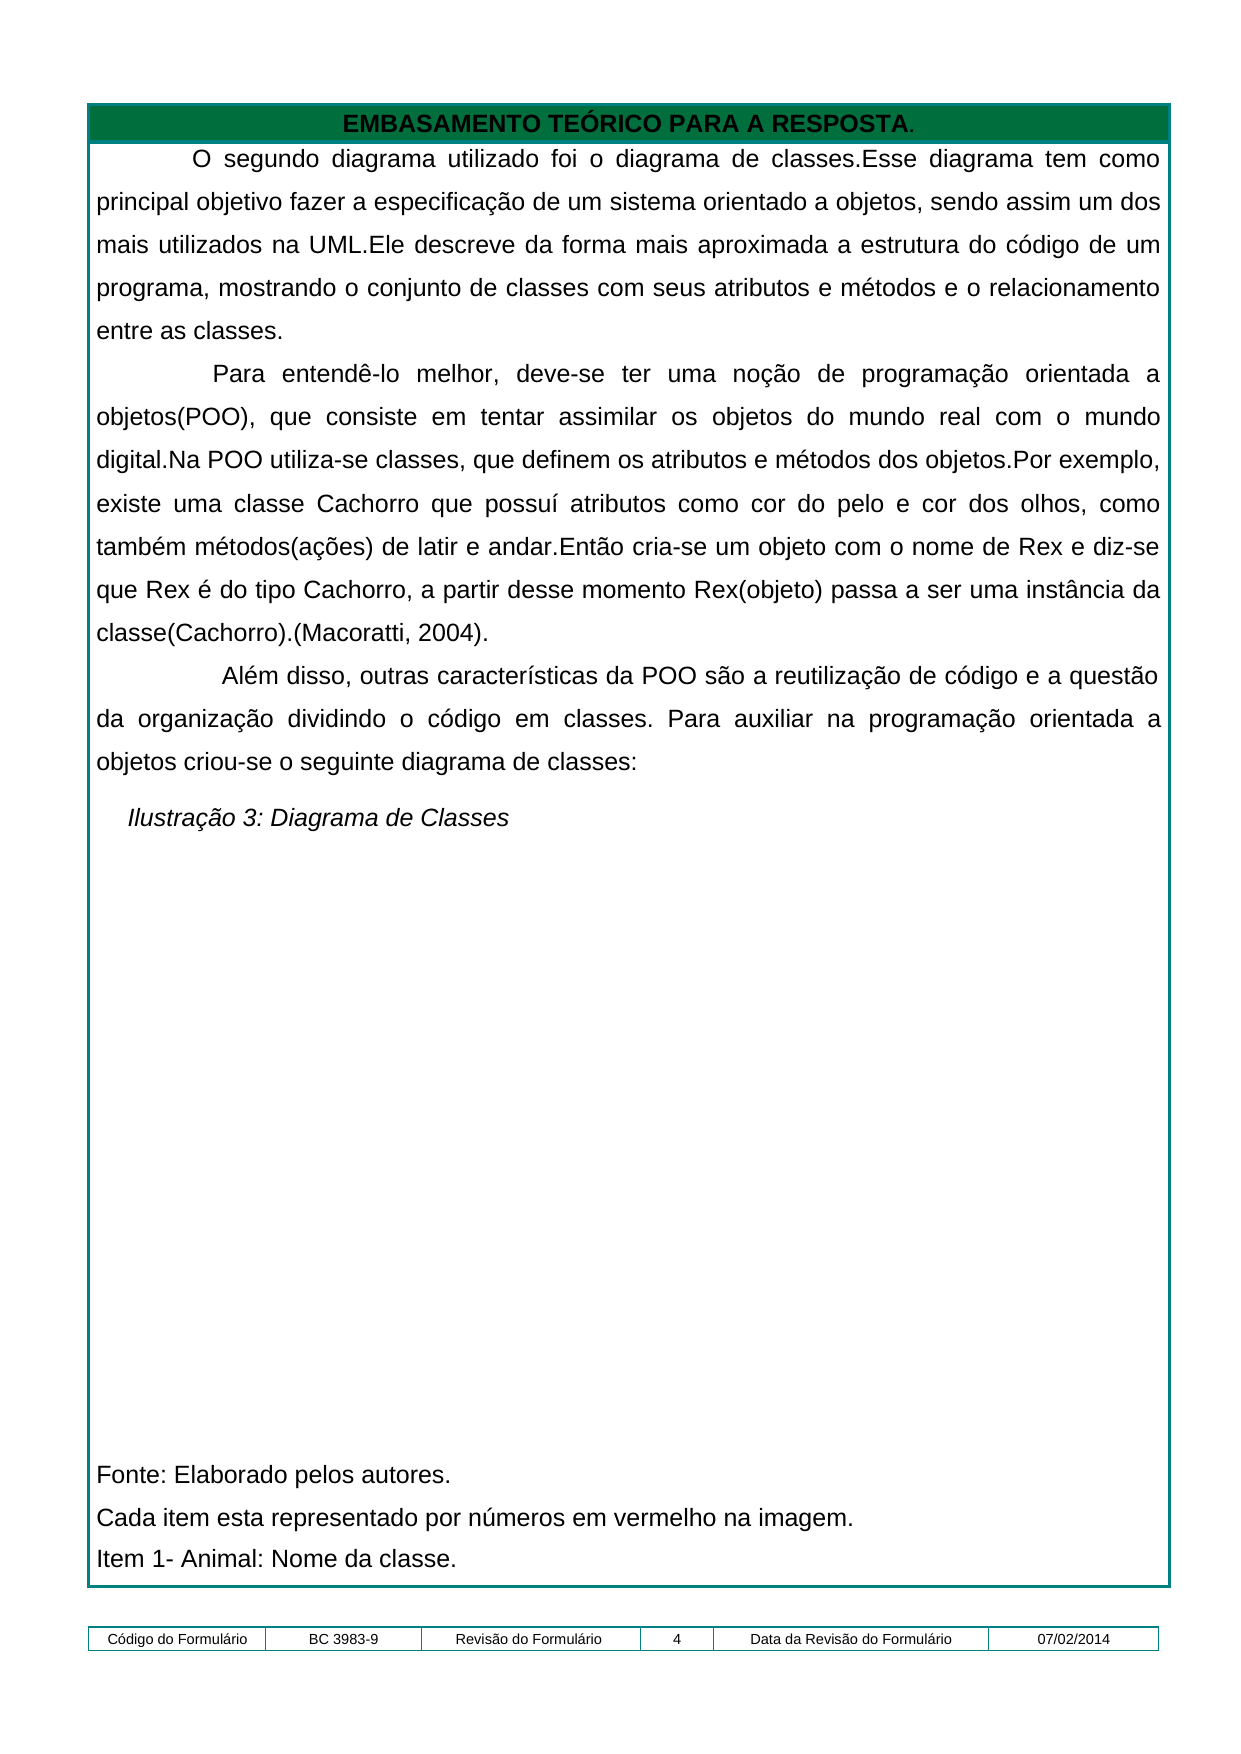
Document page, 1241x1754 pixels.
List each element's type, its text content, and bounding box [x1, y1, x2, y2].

table_header EMBASAMENTO TEÓRICO PARA A RESPOSTA. [90, 106, 1168, 140]
table_cell Zoobotânico Padre Raulino Reitz O projeto será realizado em prol da Fundação Ecológica e Zoobotânica de Brusque-SC, também conhecida como Parque Ecológico, Zoobotânico Padre Raulino Reitz ou apenas como Zoobotânico, foi inaugurado no dia 19 de setembro de 1992. No início a fundação contava apenas com 39 recintos, em sua maior parte aves, e com uma área de 120Km² em meio a mata nativa. Em 2009 a fundação obteve uma autorização para poder manejar 64 espécies diferentes de animais. Atualmente expõe 150 animais de 64 espécies entre répteis, aves e mamíferos, nativos da região, assim como espécies exóticas. Anualmente a fundação atende em média 40.000 alunos da região, gerando educação informal, visando a consciência ambiental. Fonte:http://goo.gl/rrPfh4 , Acesso em: 27/03/2014 Mesmo com essa magnitude, a fundação não possui nenhum tipo de software(programa de computador) para auxiliar em seu plano de manejo, e essa foi a motivação para o desenvolvimento do projeto. Elicitação O primeiro passo que deve ser dado em um projeto de software é a elicitação, pois, como diz Aramos,2009 “Cabe à elicitação a tarefa de identificar os fatos que compõem os requisitos do Sistema, de forma a prover o mais correto e mais completo entendimento do que é demandado daquele software”.Ou seja,é o pontapé inicial.A partir da fase de elicitação é que será definido o que terá que ser desenvolvido para suprir as necessidades do cliente, sem ela é muito difícil produzir um software que atenda as necessidades do cliente.Existem várias técnicas de fazer a elicitação de um projeto, tais como: Entrevista, leitura de documentos, questionários, análise de protocolos, entre outras. A técnica escolhida para extrair dados do cliente, ou seja, do parque Zoobotânico foi a pesquisa de campo, na informática isso é chamado de “análise in loco”. Nessa técnica o analista vai até o local onde será implantado o software a fim de entender como funciona o negócio, identificando os problemas existentes. A análise in loco é uma das técnicas mais completas para a se fazer a elicitação não só por misturar muitas outras técnicas, como entrevistas e leituras de documentos, mas principalmente por permitir ao analista ver de perto a situação do cliente e assim identificar pequenos problemas que passariam despercebidos pelo cliente. Em todas as visitas ao Zoobotânico foi coletado cada vez mais dados por meio de conversas com os funcionários do local e por leitura dos documentos que se encontram em anexo, os quais demonstram como os animais são acompanhados e seus dados são armazenados de forma arcaica. UML Para auxiliar na análise de requisitos foram utilizados dois diagramas da UML, o diagrama de caso de uso e o diagrama de classe.UML significa Unified Modeling Language ou linguagem de modelagem unificada.Ou seja, tem como objetivo estabelecer uma linguagem padrão(unificada) de modelagem de dados para que qualquer desenvolvedor, seja ele de qualquer linguagem, consiga visualizar e interpretar qualquer diagrama UML e assim entender o projeto. A modelagem de dados feita pelos diagramas UML é essencial para se fazer uma elicitação de qualidade e garantir o entendimento de todos os participantes do projeto, como afirma Rosa, 2014: Modelagem de software é a atividade de construir modelos que expliquem as características ou o comportamento de um software ou de um sistema de software. Na construção do software os modelos podem ser usados na identificação das características e funcionalidades que o software deverá prover (análise de requisitos), e no planejamento de sua construção. Frequentemente a modelagem de software usa algum tipo de notação gráfica e são apoiados pelo uso de ferramentas. Os diagramas UML são recursos muito utilizados em processos de desenvolvimento de software tradicionais, como o RUP(Rational Unified Process).O primeiro utilizado no projeto do Zoobotânico foi o diagrama de caso de uso. Esse diagrama descreve as funcionalidades de um programa narrando o que cada ator (usuário do sistema) poderá fazer no programa.Os atores são representados por bonecos e os casos de uso por elipses.Assim como explica Sampaio,2007: “Um diagrama de Caso de Uso descreve um cenário que mostra as funcionalidades do sistema do ponto de vista do usuário.” A seguir está o diagrama de casos de uso que resume basicamente o funcionamento do software. Existirão três tipos de usuários com diferentes permissões: o Administrador, o veterinário e o Técnico. Conforme ilustrado abaixo, o administrador está no topo da hierarquia, portanto assume todas as funções dos demais usuários além de poder executar as funções restritas a ele, que no caso são voltadas ao gerenciamento dos demais usuários, recintos e exclusão de informações.O administrador será o único que poderá cadastrar e editar recintos, cadastrar e editar outros usuários como também tem a permissão de excluir um animal e uma espécie.Já o Veterinário pode fazer tudo o que um técnico(funcionário comum) pode fazer, distinguindo -se apenas pelo fato de que ele pode editar o histórico clínico de um animal.Resta ao técnico efetuar o cadastro e edição de espécies e animais, buscar(listar) animais, espécies, recintos e histórico veterinário. Em anexo se encontra um documento contendo a descrição completa dos casos de uso do sistema, como também, a descrição dos requisitos do software (pontos essenciais para garantir que o software funcione corretamente). Fonte: Elaborado pelos autores. O segundo diagrama utilizado foi o diagrama de classes.Esse diagrama tem como principal objetivo fazer a especificação de um sistema orientado a objetos, sendo assim um dos mais utilizados na UML.Ele descreve da forma mais aproximada a estrutura do código de um programa, mostrando o conjunto de classes com seus atributos e métodos e o relacionamento entre as classes. Para entendê-lo melhor, deve-se ter uma noção de programação orientada a objetos(POO), que consiste em tentar assimilar os objetos do mundo real com o mundo digital.Na POO utiliza-se classes, que definem os atributos e métodos dos objetos.Por exemplo, existe uma classe Cachorro que possuí atributos como cor do pelo e cor dos olhos, como também métodos(ações) de latir e andar.Então cria-se um objeto com o nome de Rex e diz-se que Rex é do tipo Cachorro, a partir desse momento Rex(objeto) passa a ser uma instância da classe(Cachorro).(Macoratti, 2004). Além disso, outras características da POO são a reutilização de código e a questão da organização dividindo o código em classes. Para auxiliar na programação orientada a objetos criou-se o seguinte diagrama de classes: Fonte: Elaborado pelos autores. Cada item esta representado por números em vermelho na imagem. Item 1- Animal: Nome da classe. Item 2- São os atributos que a classe 'Animal' ira possuir; '-' significa que é privada e não pode ser visualizado dentro da classe animal, seguido do nome do atributo e então o tipo de dado que ele receberá, podendo ser 'string' que são textos, 'char' apenas um caractere, 'DATE' uma data, 'INT' números inteiros e 'BLOB' qualquer tipo de dado. Item 3- São as funções da classe; '+' significa que a função é publica e pode ser chamada em qualquer outra parte do projeto, após isso vem o nome da função. 'Void' significa que a função não retorna valor binário, apenas executa a ação. Item 4- Relacionamento entre duas classes, no caso 'Animal' e 'Espécie'. O número um e a letra 'n' determinam que a classe 'Animal' esta ligada a uma única 'Espécie', já a classe 'Espécie' esta ligadas a tantos Animais quão necessário. Item 5- Relacionamento entre as classes 'Animal' e 'Recinto'. Um recinto pode conter vários animais, mas um animal só pode estar em um recinto. Item 6- Faz uma conexão entre as classes 'Animal' e 'infoVeterinario' com 'Observação' e 'Usuário'. Tal ligação faz com que um animal tenha ligação com apenar um 'infoVeterinario' mas com tantas observações quão o necessário, e também que cada uma dessas observações tenha apenas um usuário responsável por ela. Logo após a fase de elicitação, pode-se verificar a viabilidade do projeto e o desenvolvimento começa a ser planejado. A análise in loco Foi realizada uma análise in loco no parque Zoobotânico a fim de identificar a real necessidade do mesmo. Dessa forma foi descoberto que a sua carência estava no plano de manejo dos animais, segundo o próprio gerente da fundação, Rodrigo De Souza. O plano de manejo é um documento que toda UC (Unidade de Conservação) deve ter, em no máximo 5 anos após a sua fundação, e deve ser elaborado os objetivos gerais pelas quais ela foi criada. Deve ser elaborado por meio de estudos de várias áreas como do meio físico, biológico e social. Ele estabelece as normas e restrições de ações e uso dos recursos naturais da UC. Muitas vezes determina o zoneamento, caracterizando cada uma de suas áreas e sua finalidade. Nesse caso, o plano de manejo será focado na área biológica, ou seja, como o animal deve ser manuseado. Outro objetivo da análise in loco foi levantar os requisitos para a construção do software. Conversando com os stakeholders do projeto foi observado que, no programa será possível cadastrar um animal e guardar informações importantes para o seu controle, como nome popular, nome científico, espécie, família, origem do animal, número de identificação, necessidades especiais, recinto(jaula) em que o animal se encontra. Assim como um histórico onde será registrado o comportamento do animal, útil para o seu manejo, como por exemplo se o animal não se alimentou será registrado, para que o veterinário possa ter o controle do animal. Também poderá ser cadastrado o funcionário que utilizará o programa sendo que suas permissões dependerão da sua função, e ainda os recintos do Zoobotânico, onde dever ser cadastrados os animais que estão nele, dados da planta e a norma IN169. As ferramentas Quando chega a parte do desenvolvimento precisa-se decidir quais das diversas tecnologias disponíveis atualmente que serão usadas, muitas delas utilizam padrões estabelecidos pela W3C. O W3C(World Wide Web, do inglês Rede Mundial de Computadores) é uma organização mundial que conta com uma equipe em tempo integral e o publico, desenvolvedores, para desenvolverem padrões para a internet. O líder da organização é Tim Berners-Lee (inventor da internet) e Jeffrey Jaffe. Segundo o próprio W3C: O W3C desenvolve especificações técnicas e orientações através de um processo projetado para maximizar a consenso sobre as recomendações, garantindo qualidades técnicas e editoriais, além de transparentemente alcançar apoio da comunidade de desenvolvedores, do consórcio e do público em geral. Na construção do Software é preciso se comunicar com o computador dando utilidade a todos esses dados, para isso é necessário utilizar uma linguagem de programação, que nada mais é um conjunto de código que o computador interpreta e executa uma determinada ação, ou seja,é a forma de interagir com o computador, e assim como na vida real, exitem vários idiomas, cada um com suas próprias características, entretanto todos possuem o mesmo objetivo, a comunicação. Dentre as linguagens de programação que serão utilizadas estão: HTML PHP Javascript CSS HTML5 Como comentado no site do W3C: HTML5(Hypertext Markup Language 5, do inglês linguagem de marcação de hipertexto 5) é a quinta versão da linguagem HTML. O grupo W3C define 3 pilares para a internet, um deles é uma linguagem de hipertexto para facilitar a navegação entre fonte de informação, atualmente o HTML5 é essa linguagem. Ainda no site do W3C é explicado que os hipertextos são um conjunto de arquivos interligados entre si formando uma grande rede de informação. Diferente de um texto normal, como de um livro, em que os assuntos ficam interligados seguidamente, no hipertexto os assuntos são conectados de forma imprecisa, dessa forma a troca de dados fica mais dinâmica. PHP e APACHE PHP(Hypertext Preprocessor do inglês, hipertexto preprocessado) criado por Rasmus Lerdorf em 1995, é uma linguagem script executada por um servidor. Diferente do JavaScript o PHP é utilizado geralmente para programação ao lado do servidor. Além disso o PHP pode ser trabalhado tanto em programação orientada a objeto, como em programação estrutural ou até mesmo em uma mistura dos dois. E não está limitado apenas a gerar apenas HTML, com o PHP também é possível gerar imagens e PDF(O Grupo PHP, 2007). Sua principal vantagem está na enorme lista de banco de dados com o qual o PHP tem suporte, como por exemplo o MySQL, que será o banco de dados utilizado no projeto, mas isso será explicado posteriormente. O servidor utilizado será o APACHE, que é de longe o servidor mais utilizado no mundo, diversas pesquisas já compravam isso, como a feita em 2009 pela Netcraft, segundo ela mais de 65% de todos os sites rodavam no servidor APACHE. O APACHE após receber um código em PHP executa um interpretador de PHP que processará todas as informações, como acesso ao banco de dados ou a outros arquivos e então retornar o código em HTML correspondente para apresentar a página descrita em PHP para o APACHE que então ira enviar para o navegador o código HTML pronto para então o navegador poder executá-lo em gerar a página(Edi Carlos, 2011). Para utilizar o APACHE será instalado o XAMPP, rodando em sistema Windows, ou LAMP rodando em sistema Linux, com os principais servidores de código aberto do mercado, como o APACHE para PHP e MySQL para banco de dados. Sua interfase é muito simples, porém pratica e rápida e sem necessidade de se instalar, apenas deve ser descompactado e está pronto para ser usado. JavaScript JavaScrip é uma linguagem dinâmica e orientada a objeto criado por Brendan Eich em 1995 como uma linguagem script client-side(do inglês, script ao lado do cliente). As linguagens script tem como finalidade de ser executada no interior de programas ou outra linguagem. No caso do JavaScript é o navegador responsável por executá-lo realizando interações com o usuário, podendo trocar a cor de certos campos, ou até mesmo realizar certa função do software, após certa ação do usuário(Miguel Angel Alvarez, 2004). Pode ser escrito junto ao HTML diferenciando por meio das tags “<script>” para iniciar o código em JavaScript e “<\script>” para finalizá-lo. CSS A parte visual do software será desenvolvida em CSS(Cascading Style Sheets, em do inglês Folha de estilo em cascata) uma linguagem que facilita o desenvolvedor gráfico da aplicação por permitir ser escrita tanto em um arquivo a parte dos demais e ser apenas referenciado neles, como pode ser escrito no início de cada arquivo e cada um com um CSS diferente, ainda pode ser feito sempre que criar um elemento na página, ou então utilizando todas as 3 formas. Segundo Pedro Rogério(2007) para futuras manutenções e projetos em camadas é aconselhável que o CSS seja utilizado apenas em arquivos externos. Utilizando CSS é possível trocar atributos como a cor de um determinado elemento, ou grupo de elemento, assim como trocar o tamanho, forma, estilo da letra, etc. Também é possível alterar os atributos sobre certa circunstância como o mouse parado em cima do elemento ou segurando o botão esquerdo do mouse em cima do elemento. Padronização Para trabalhar com todas essas tecnologias existem certos padrões de projeto feitos para auxiliar os programadores e o escolhido para esse projeto foi o MVC.O padrão de programação MVC(Modelo Visão e Controle) divide a programação do software em 3 partes, o modelo, a visão e o controle(José Carlos Macoratti). A visão é a parte que interage com o usuário, recebe informações do usuário e fornece-as para o controlador, que executa a parte lógica do projeto a partir das informações vindas da visão e do modelo, sempre seguindo o plano de negócio da empresa. O modelo é a ponte entre o controle e aplicações externas, como o banco de dados(José Carlos Macoratti). Por exemplo. O usuário tenta efetuar o login. Após preencher um campo com o e-mail e outro com a senha ele clica em um botão escrito 'Entrar', toda essa parte está na visão tanto os campos como o design da tela. Após clicar no botão 'Entrar', o e-mail como senha e até mesmo o clicar do botão são enviados para o controlador que ira utilizar esses dados para executar uma determinada função e requisitar ao modelo uma determinada ação que ira retornar outros dados para o controle, este ira definir se o login é valido ou não e informar para a visão se o usuário pode ou não ter acesso ao projeto, caso tenha transferi-lo para outra parte da aplicação ou informá-lo que o e-mail ou senha estão inválidos. Ela é aconselhável por facilitar a manutenção, o teste, a atualização do sistema e o desenvolvimento paralelo de qualquer umas das 3 partes. Porém, se os programadores tivessem que construir tudo do zero o trabalho não renderia tanto quanto renderia com a reutilização de algo já feito, é por isso que um dos principais focos da programação orientada a objeto é o reúso de códigos. Portanto, são utilizadas diversas Frameworks para poupar a reprogramação de coisas simples e que se repetem com facilidade entre os projetos. As frameworks são códigos já feitos para solucionar um grupo de requisitos de diversos softwares diferentes. Mas não só resolver, as frameworks também padronizam o projeto, dizendo qual a forma apropriada para aquela situação(Celso Gomes Barreto Junior, 2006, p. 33). Programação Como a linguagem de programação escolhida foi o PHP e foi decidido trabalhar com MVC, um framework que se encaixa perfeitamente no projeto é o Codeigniter pois ele é feito especialmente para desenvolvimento em PHP e oferece uma ótima contribuição para se trabalhar no padrão MVC. O Codeigniter tem como objetivo possibilitar que o programador produza mais rapidamente e possa focar na parte criativa do projeto, uma vez que seja necessário um número menor de linhas para realizar certas tarefas pelo motivo de que o framework já pré codifique determinadas funções comuns entre vários softwares.Esse framework agrupa um conjunto de bibliotecas para tarefas comuns necessárias e padroniza uma estrutura lógica para acesso a estas bibliotecas. Segundo Teixeira, 2013, o Codeigniter é “Considerado um toolkit, ou seja, uma caixa de ferramentas cujo objetivo é nos permitir desenvolver aplicações muito mais rápido do que poderíamos fazer sem a utilização de um framework.” Para facilitar e agilizar a programação, foi decidido utilizar uma IDE(Ambiente de desenvolvimento integrado).Como explica Santos(2014, Pg.04) “O IDE é um programa de computador, geralmente utilizado para aumentar a produtividade dos desenvolvedores de software, bem como a qualidade desses produtos. Podem auxiliar, através de ferramentas e características, na redução de erros e na aplicação de técnicas...” O IDE escolhido foi o NetBeans devido à familiaridade dos programadores com o software.O NetBeans é um IDE gratuito e de código aberto.Segundo o site do NetBeans: O NetBeans IDE é um ambiente de desenvolvimento - uma ferramenta para programadores, que permite escrever, compilar, depurar e instalar programas. O IDE é completamente escrito em Java, mas pode suportar qualquer linguagem de programação. Existe também um grande número de módulos para extender as funcionalidades do IDE NetBeans. O NetBeans IDE é um produto livre, sem restrições à sua forma de utilização. O principal motivo para utilizar o Netbeans para o projeto está na constante atualização de seu sistema e pela padronização oferecida, como comentado no site do mesmo: Netbeans, 2014: “Com seu Editor Java em constante aprimoramento, muitas funcionalidades avançadas e uma extensa linha de ferramentas, modelos e exemplos, o NetBeans IDE define o padrão de desenvolvimento com suas tecnologias inovadoras.” Ainda pelo site do NetBeans é possível ter uma noção melhor da real utilização prática desse IDE e da possibilidade de adaptá-lo: Um IDE é muito mais que um editor de texto. O Editor do NetBeans recua linhas, associa palavras e colchetes e realça códigos-fonte sintática e semanticamente. Ele também fornece modelos de código, dicas de codificação e ferramentas de refatoração. O editor suporta várias linguagens, incluindo Java, C/C++, XML, HTML, PHP, Groovy, Javadoc, JavaScript e JSP. Como o editor é extensível, você pode adicionar suporte para muitas outras linguagens. Além de tudo já citado acima, o NetBeans ainda ajuda na organização do código fonte, de forma que para futuras alterações no código figuem mais simples e rápidas. Versionamento O versionamento de software traz uma serie de vantagens como ter um histórico de alterações no projeto assim permitindo um melhor desenvolvimento em equipe e ter acesso a uma versão estável do projeto caso ocorra algum problema grave. O trabalho em equipe fica mais produtivo pelos fatos de permitir que varias pessoas trabalhem ao mesmo tempo no mesmo projeto sem haver conflito de informações,e caso possa haver algum conflito basta criar outra ramificação no projeto. Diversas ferramentas podem ser utilizadas pra o versionamento entre elas esta o GITHUB que facilita a utilização do Git, segundo Caio Ribeiro Pereira “Git é um sistema de controle de versionamento de código-fonte distribuído, que inicialmente foi desenvolvido por Linus Torvalds para gerir todo o código-fonte do seu famoso Kernel Linux”. Caio Ribeiro Pereira(2011) ainda afirma que o GitHub é a rede mais utilizada para versionamento, mesmo entre novatos e empresas forticinas atualmente como facebook, além do github e git serem totalmente integrados. No Git as ramificações são chamadas de brenchs e cada modificação no código é chamado de commit, esse que permite escrever uma mensagem para ter total controle sobre oque esta acontecendo no projeto. Outra grande vantagem do Git é a compatibilidade com os sistemas Windowns e Linux, já essa vantagem segue no GitHub, que além de ser totalmente integrado com o Git, também é integrado nativamente, ou seja, por padrão com o Netbeans. Funcionamento As principais telas do software serão as telas cadastro de animal, espécie, funcionário e recinto. A partir dessas telas será possível criar as outras apenas modificando um ou outro campo. Já as telas que são mais importantes para o funcionamento estão as já citadas e a tela de login, essas telas serão as mais utilizadas. A tela de login será simples, ela aparecera assim que o software for executado e deixara acessar o restante do software quem possuir um login e senha já cadastrado no banco de dados. Caso o funcionário seja um técnico ele não terá acesso a certas funcionalidades, como por exemplo escrever uma ficha veterinária, dessa forma as telas que ele não possuir acesso serão bloqueadas e não abrirão. Nas telas de cadastro o usuário ira preencher os campos questionados, alguns desses campos não serão obrigatórios. Por exemplo a tela de cadastro de animal, alguns dos campos obrigatórios serão a marcação do animal no IBAMA, o número dele dentro só Zoobotânico e a espécie dele. Já os campos não obrigatórios serão o sexo(muitas vezes não é possível saber o sexo do animal sem um teste em laboratório), imagem(muitos animais não terão uma foto arquivada) e o desfecho(muitos animais listados ainda estarão vivos no Zoobotânico). É claro que para todas as páginas os campos serão diferentes. Após ser preenchido todos os campos o funcionário ira requisitar o cadastro, do animal por exemplo, agora é a parte que entra a programação lógica para testar se os campos estão preenchidos corretamente ou se já exista algum animal com a mesma marcação e número dentro do Zoobotânico, caso esteja preenchido de forma incorreta ou se já existe algum animal com esses itens, o usuário será informada para alterar o respetivo campo e o cadastro não será efetuado até que tudo esteja corrigido. Um campo preenchido de forma incorreta, por exemplo uma data, que só aceite números escrita com algumas letras, como em 10/OUT/ 2014, o correto seria 10/10/2014, para que isso não ocorra foi estabelecido algumas características para esse campo, por exemplo o uso de dois caracteres para dia e mês e quatro caracteres para o ano e também a restrição para apenas ser possível escrever números, mas, ainda assim, o usuário poderá escrever números inválidos, como 10/13/2014, por esses casos será realizado um teste para verificar se o ano está no futuro, se o mês está entre 1 e 12 e se o dia está entre 1 e o máximo de dias do respectivo mês, e caso algum desse itens não esteja preenchido corretamente não será permitido efetuar o cadastro do animal. E assim é feito em cada um dos campos. Para campos que devem ser únicos no banco de dados e já existem nele o tratamento é diferente. Nesse caso o campo preenchido é enviado para o banco de dados que por sua vez ira tentar inserir, caso já exista conflito de dados o animal não será cadastrado e será enviada uma mensagem, o software em si só ira traduzir essa mensagem ao usuário de forma que ele compreenda o erro ocorrido e possa assim corrigi-lo. Outro fator para acessar a página de cadastro do animal é o cadastro de outros itens no banco de dados antes. Para poder cadastrar um animal é necessário já ter cadastrado uma espécie e um animal. O mesmo ocorre com a ficha veterinária, para cadastrá-la é necessário existir um animal já cadastrado. O motivo para que isso ocorra é simples, não existe animal sem espécie e um animal não pode estar no Zoobotânico sem estar em algum recinto, assim como não se pode existir uma ficha veterinária sem um animal. As telas de busca iram apresentar todos os dados cadastrado, por exemplo, do animal. Os usuários que podem editar farão isso dessa mesma tela, porém, nesse caso os campos além de visíveis serão editáveis. Caso ocorra alguma alteração o processo será parecido com o do cadastro, a diferença será apenas no envio para o banco, em vez de inserir os dados será alterado na tabela do animal com tal número, esse um item não alterável. Outra grande diferença é a forma como será tratado no banco de dados, ao alterar algum item, os dados antigos serão salvos em uma tabela chamada 'animal_log' que funcionara como um backup dos dados, nela além dos dados será salvo quem fez a alteração, o dia e o tipo de alteração. Cada tabela no banco de dados possui uma log para si. No caso de deletar a tabela, tal permissão só possui o administrador, os dados na tabela principal serão apagados, com exceção do recinto que ficara desativado, mas as tabelas de log continuarão a existir para consultas futuras, essa função também será apresentada na tela de busca. Banco de Dados Como o software funciona basicamente como um repositório de dados sobre os animais, a informação será armazenada em um banco de dados.Segundo Cardoso, 2009: “Banco de dados é um sistema de armazenamento de dados, ou seja, um conjunto de registros que tem como objetivo organizar e guardar as informações.” O Banco de dados que será utilizado no projeto é o SGBD(sistema de gerenciamento de banco de dados)MySQL, que se intitula o banco de dados de código aberto mais popular do mundo. O My SQL foi criado na Suécia por suecos e um finlandês: David Axmark, Allan Larsson e Michael Montty Widenus, mais tarde foi comprado pela empresa de tecnologia e informática Oracle, sua atual proprietária.Ele utiliza a linguagem SQL(Structure Query Language – Linguagem de Consulta Estruturada).É o banco de dados mais utilizado do mundo, segundo o site do mesmo, utilizado até mesmo pela NASA(National Aeronautics and Space Administration- Administração Nacional da Aeronáutica e do Espaço),Google, Facebook, Banco Bradesco e muitos outros. Para auxiliar na utilização do My SQL será usado o programa My SQL Workbench, uma ferramenta gráfica que permite a visualização, criação e gerenciamento de bancos de dados em forma de tabelas, ou em apenas códigos escritos, caso o desenvolvedor preferir. O My SQL Workbench é o sucessor de DBDesigner 4 e é feito especialmente para trabalhar com o banco de dados My SQL, ambos foram desenvolvidos pela mesma empresa. Fonte: Elaborado pelos autores. CRUD CRUD é o termo para designar as quatro operações básicas de banco de dados, Create, Read, Update e Delete, do inglês respectivamente, criar, ler, editar e deletar(Souza, 2013). Na matemática não é possível calcular algo sem usar pelo menos umas das quatro operações básicas, nos bancos de dados não é diferente, sem o CRUD não é possível fazer nada. A matemática não existe sem suas quatro operações, os bancos de dados também não. Em anexo pode-se encontrar os códigos gerados pelo MySQL Workbench a partir das tabelas desenvolvidas em cima das pesquisas realizadas no Parque Zoobotânico de Brusque. Nesses códigos é possível ver a utilização de quase todas as operações do CRUD, que no MySQL são escritas, respectivamente, como 'INSERT', 'SELECT', 'UPTADE' e 'DELETE'. Prototipação das telas e leiaute Segundo o Dicionário inFormal, 2008, protótipo “É um produto que ainda não foi comercializado, mas está em fase de testes ou de planejamento.” Com um software não é diferente, no início da sua produção é necessário que haja uma prévia, uma amostra de como ele será, assim explica Camarini, 2013: “O processo de prototipação ajuda a entender o propósito do software que será desenvolvido, o negócio do cliente, propor melhorias, minimizar riscos e maximizar lucros. ” É muito comum que se faça a prototipação das telas de um sistema para mostrar ao cliente aproximadamente como o sistema funcionará, como quem diz: “olha, nessa tela vão ter estes campos”.Porém isso não significa que a tela permanecerá daquela maneira para sempre, as vezes o “layout” pode mudar. O layout ou no bom português, leiaute, estaria relacionado à forma com que os elementos da tela são organizados e estilizados.Entretanto, desenvolver um layout é algo que demanda muito tempo, por isso foi determinado utilizar um web template pronto, que se encontra disponível gratuitamente na internet.O template seria como uma roupa que poderia ser trocada quando se quisesse e que poderia ser vestida por qualquer um.(ABCMIX, 2014).Isto é, o web template contém layouts e temas que organizam o conteúdo de uma página e que, pode ser utilizado por diferentes páginas e organizando diferentes conteúdos, porém seguindo o mesmo padrão de estilo. Fazendo uma busca na internet, foi descoberto o site HTML5 UP!, que disponibiliza web templates gratuitos produzidos em HTML5 e totalmente responsivos.Quando se fala que um site é responsivo quer dizer que o leiaute dele se adapta em qualquer tamanho de tela, fazendo com que o usuário encontre facilidade em visualizar as mesmas páginas tanto em um monitor de computador de alta resolução, quanto em seu aparelho celular.Assim explica Lemos, 2012: “Os layouts de sites que usam uma estrutura responsiva (responsive) são adaptados para qualquer tipo de tela ou aparelho móvel (tablets e celulares), usando apenas códigos HTML e CSS. ” Dentre os templates encontrados no site html5up.net, houve uma simpatia com o template chamado Striped, que apresenta o seguinte layout, visto de um tablet(esquerda), monitor(centro) e celular(direita): Fonte:http://html5up.net/. Protótipo: tela de Cadastro de Animal Fonte: elaborado pelos autores. A tela acima mostra a tela de cadastro de um animal. A direita existe um menu fixo,ou seja, que aparecera igual em todas as telas. Utilizando esse menu é possível acessar todas as telas de cadastro com exceção da tela de cadastro de usuário. Ainda no menu é possível procurar por algum item especifico no banco de dados, que automaticamente mostrara os últimos cadastros no final do menu fixo, a busca e os últimos registro estão separados por uma mensagem a escolha do usuário, no exemplo acima é um lembrete para cadastrar os novos animais no Zoobotânico. No centro da tela de cadastro é apresentado os dados que o usuário precisa enformar para que o animal seja cadastrado corretamente, entre eles estão a marcação(número do animal cadastrado no IBAMA) e o numero de registro(número do animal dentro do Zoobotânico). Outros dado importante é o recinto, nele é determinado o local exato do animal dentro do Zoobotânico. Ao clicar no botão “Cadastrar” os dados serão testados, se autenticados serão enviados para o banco e, caso não haja conflito com alguma outro item já cadastrado, os dados serão salvos. Porém, se por algum motivo os dados não forem autenticados ou ocorra algum conflito de dados sera enviado uma mensagem ao cliente para que ele possa corrigir o erro na escrita. Protótipo: Listagem de Animais para edição e exclusão Fonte: elaborado pelos autores. Nesse caso o usuário possui duas opções. A primeira é clicar na lixeira para excluir os dados do animal registrado, nesse caso sera perguntado se ele deseja mesmo excluir os dados daquele animal. O segundo caso é clicar no ícone de edição representado por uma folha com um lápis, nesse caso será apresentado para o usuário a tela de edição de animal. Protótipo: Tela de Alteração de Animal Fonte: elaborado pelos autores. A tela de edição é muito parecida com a tela de cadastro, com a exceção de que nela os campos já vem preenchidos pelo banco de dados. Caso o usuário clique em “Alterar” o processo será muito parecido com o de cadastrar, só sera diferente na parte do banco de dados, ao invés de cadastrar os dados ira trocar os dados de um animal já registrado antes. [90, 144, 1168, 1585]
